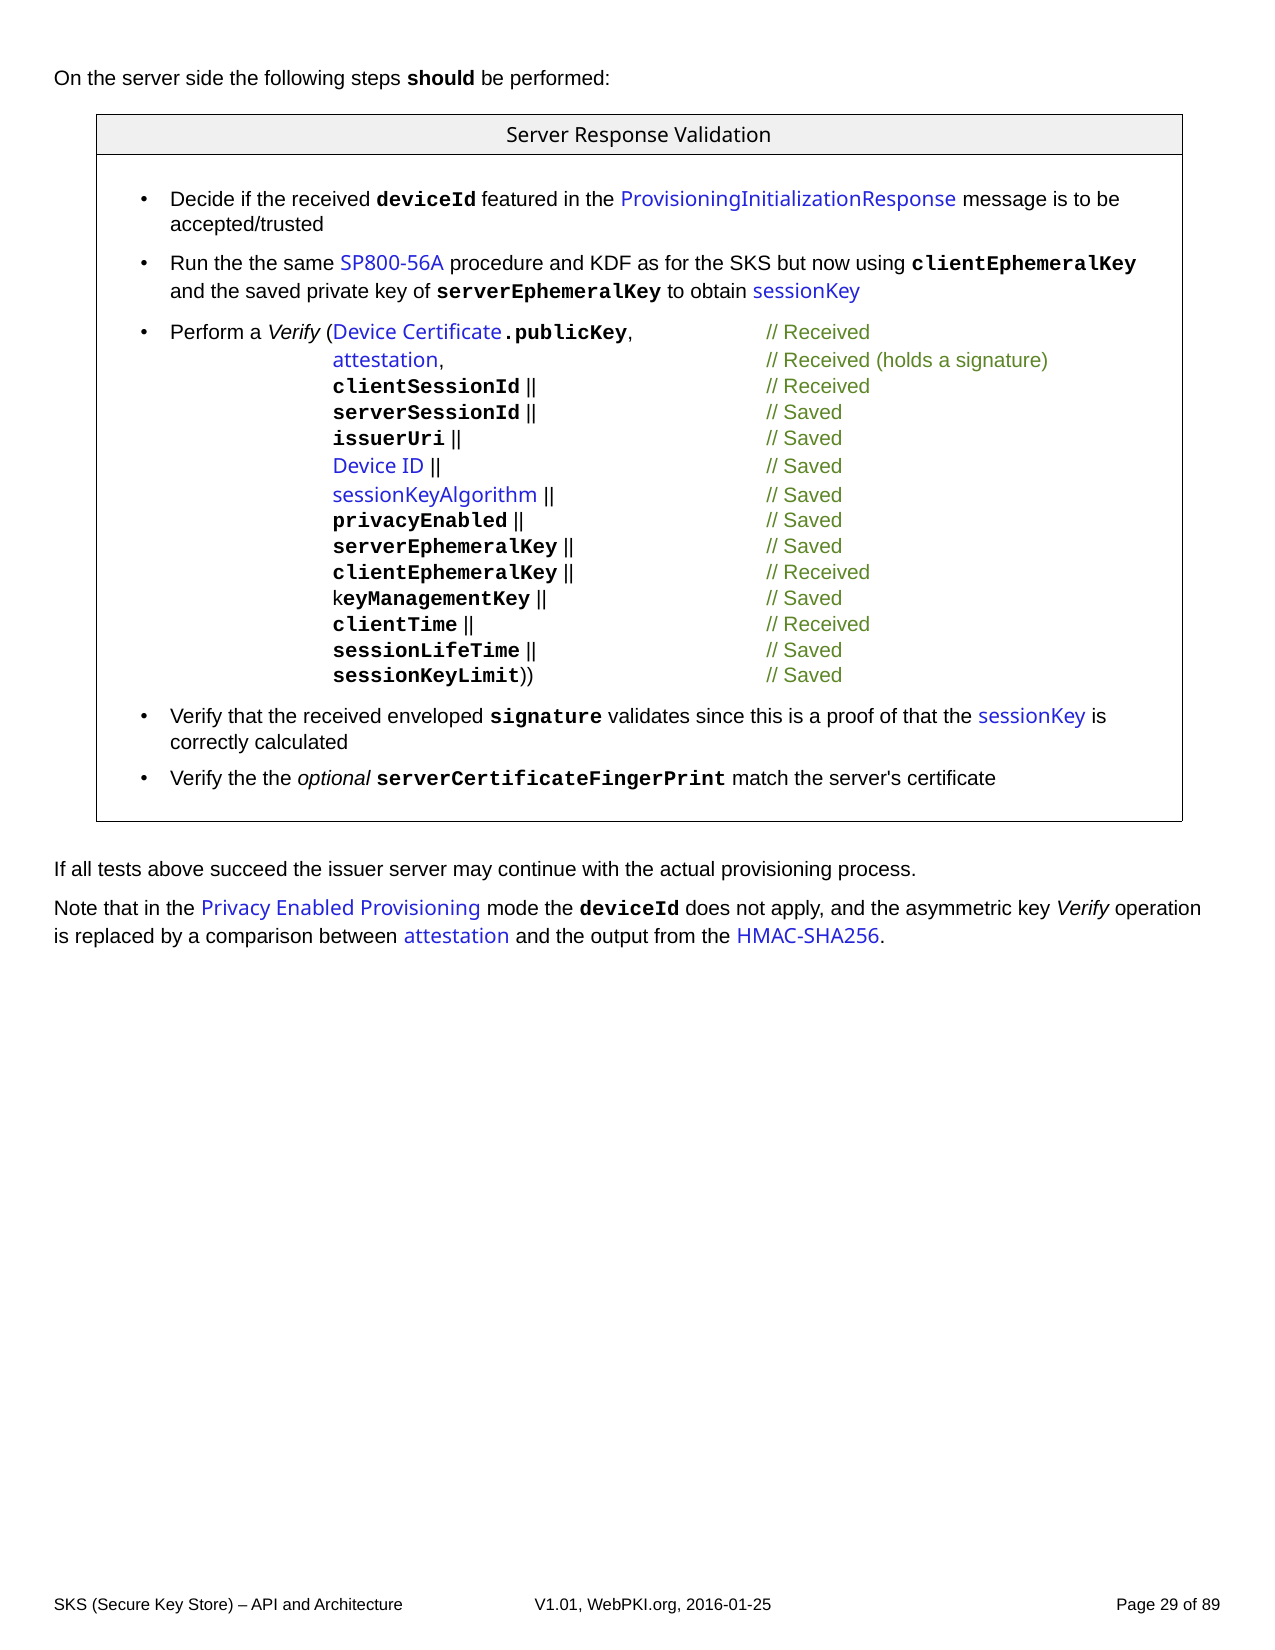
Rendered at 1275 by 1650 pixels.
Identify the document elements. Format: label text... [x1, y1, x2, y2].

table_cell Decide if the received deviceId featured in the ProvisioningInitializationResponse message is to be accepted/trusted Run the the same SP800-56A procedure and KDF as for the SKS but now using clientEphemeralKey and the saved private key of serverEphemeralKey to obtain sessionKey Perform a Verify (Device Certificate.publicKey, // Received attestation, // Received (holds a signature) clientSessionId || // Received serverSessionId || // Saved issuerUri || // Saved Device ID || // Saved sessionKeyAlgorithm || // Saved privacyEnabled || // Saved serverEphemeralKey || // Saved clientEphemeralKey || // Received keyManagementKey || // Saved clientTime || // Received sessionLifeTime || // Saved sessionKeyLimit)) // Saved Verify that the received enveloped signature validates since this is a proof of that the sessionKey is correctly calculated Verify the the optional serverCertificateFingerPrint match the server's certificate [97, 155, 1182, 821]
text Note that in the Privacy Enabled Provisioning mode the deviceId does not apply, and the asymmetric key Verify operation is replaced by a comparison between attestation and the output from the HMAC-SHA256. [54, 893, 1221, 950]
text If all tests above succeed the issuer server may continue with the actual provisioning process. [54, 857, 1221, 881]
text On the server side the following steps should be performed: [54, 66, 1221, 90]
table_header Server Response Validation [97, 115, 1182, 154]
